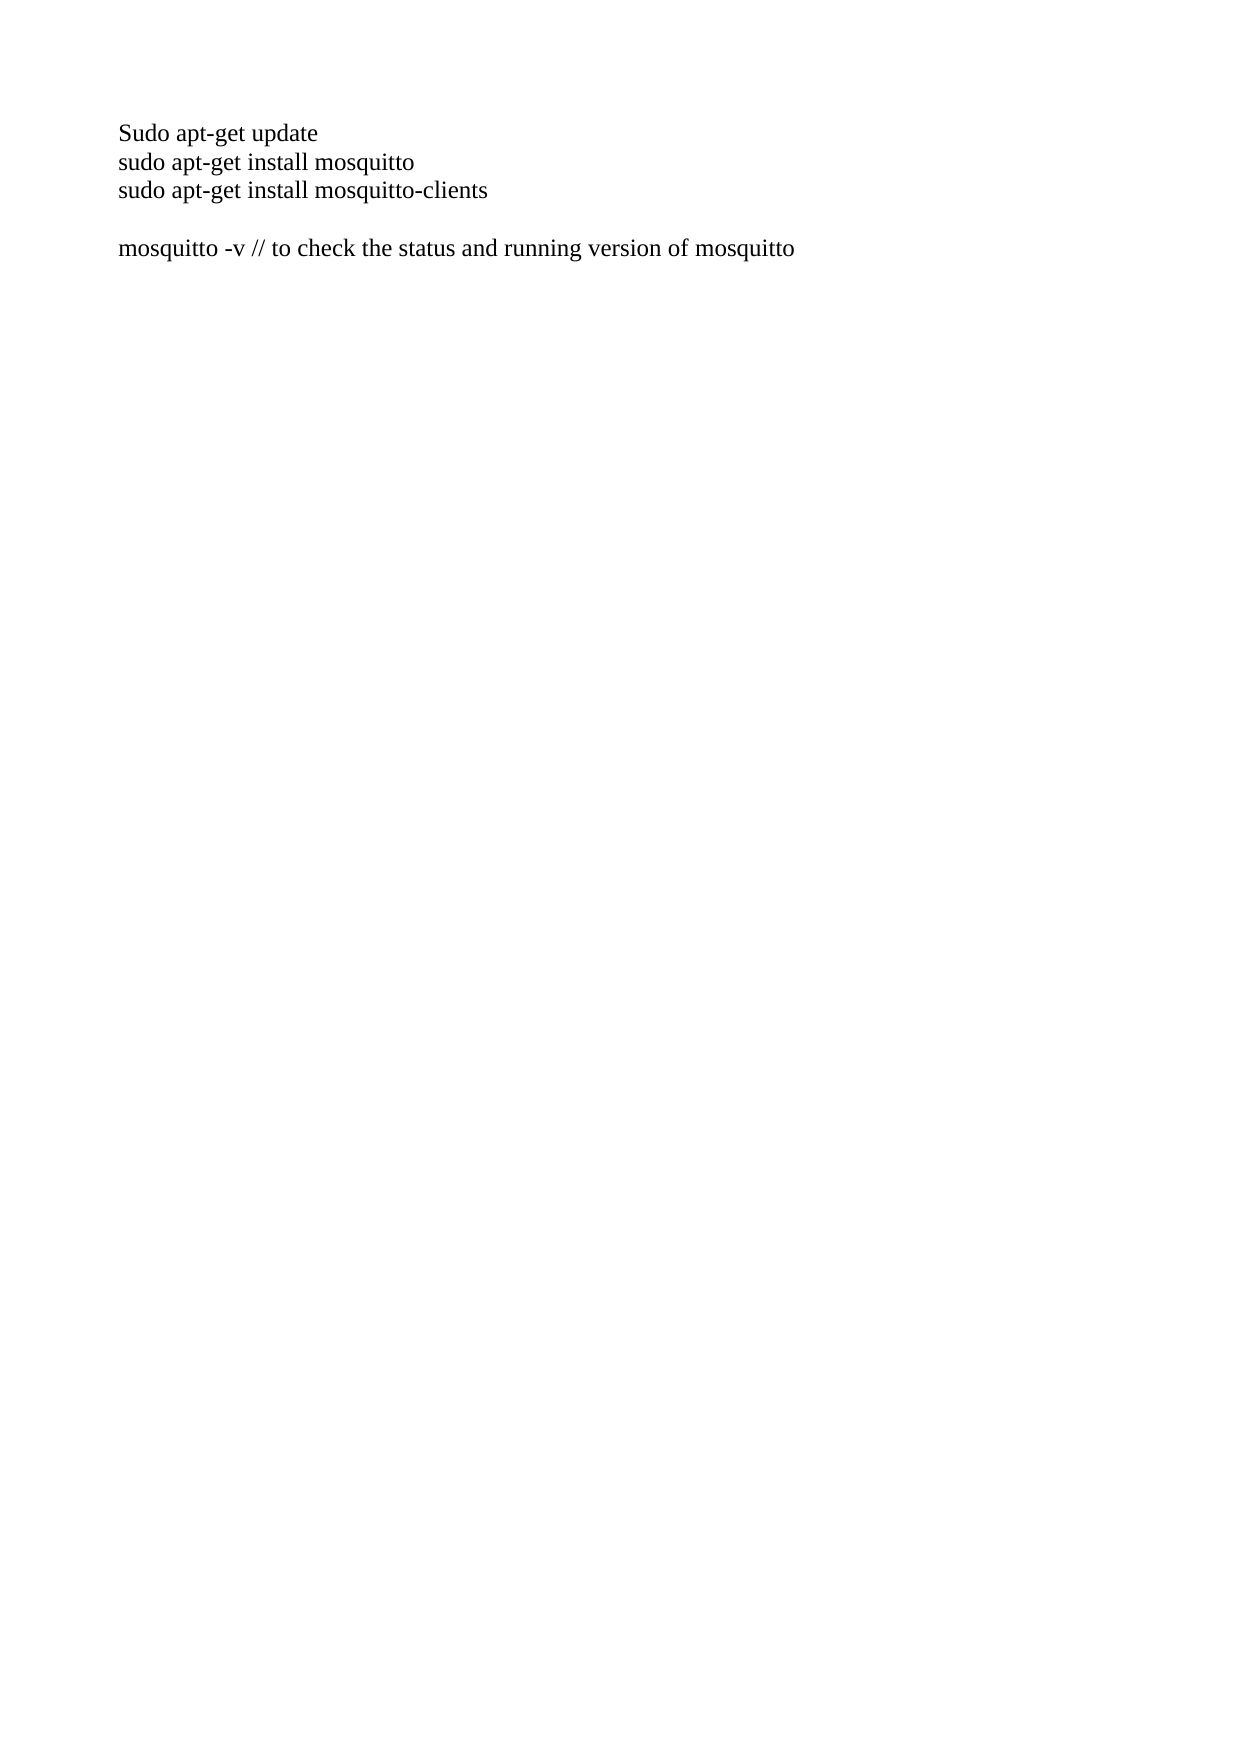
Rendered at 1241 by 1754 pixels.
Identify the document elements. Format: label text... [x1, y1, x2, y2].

text Sudo apt-get update [118, 118, 1122, 147]
text sudo apt-get install mosquitto-clients [118, 176, 1122, 204]
text sudo apt-get install mosquitto [118, 147, 1122, 176]
text mosquitto -v // to check the status and running version of mosquitto [118, 233, 1122, 262]
